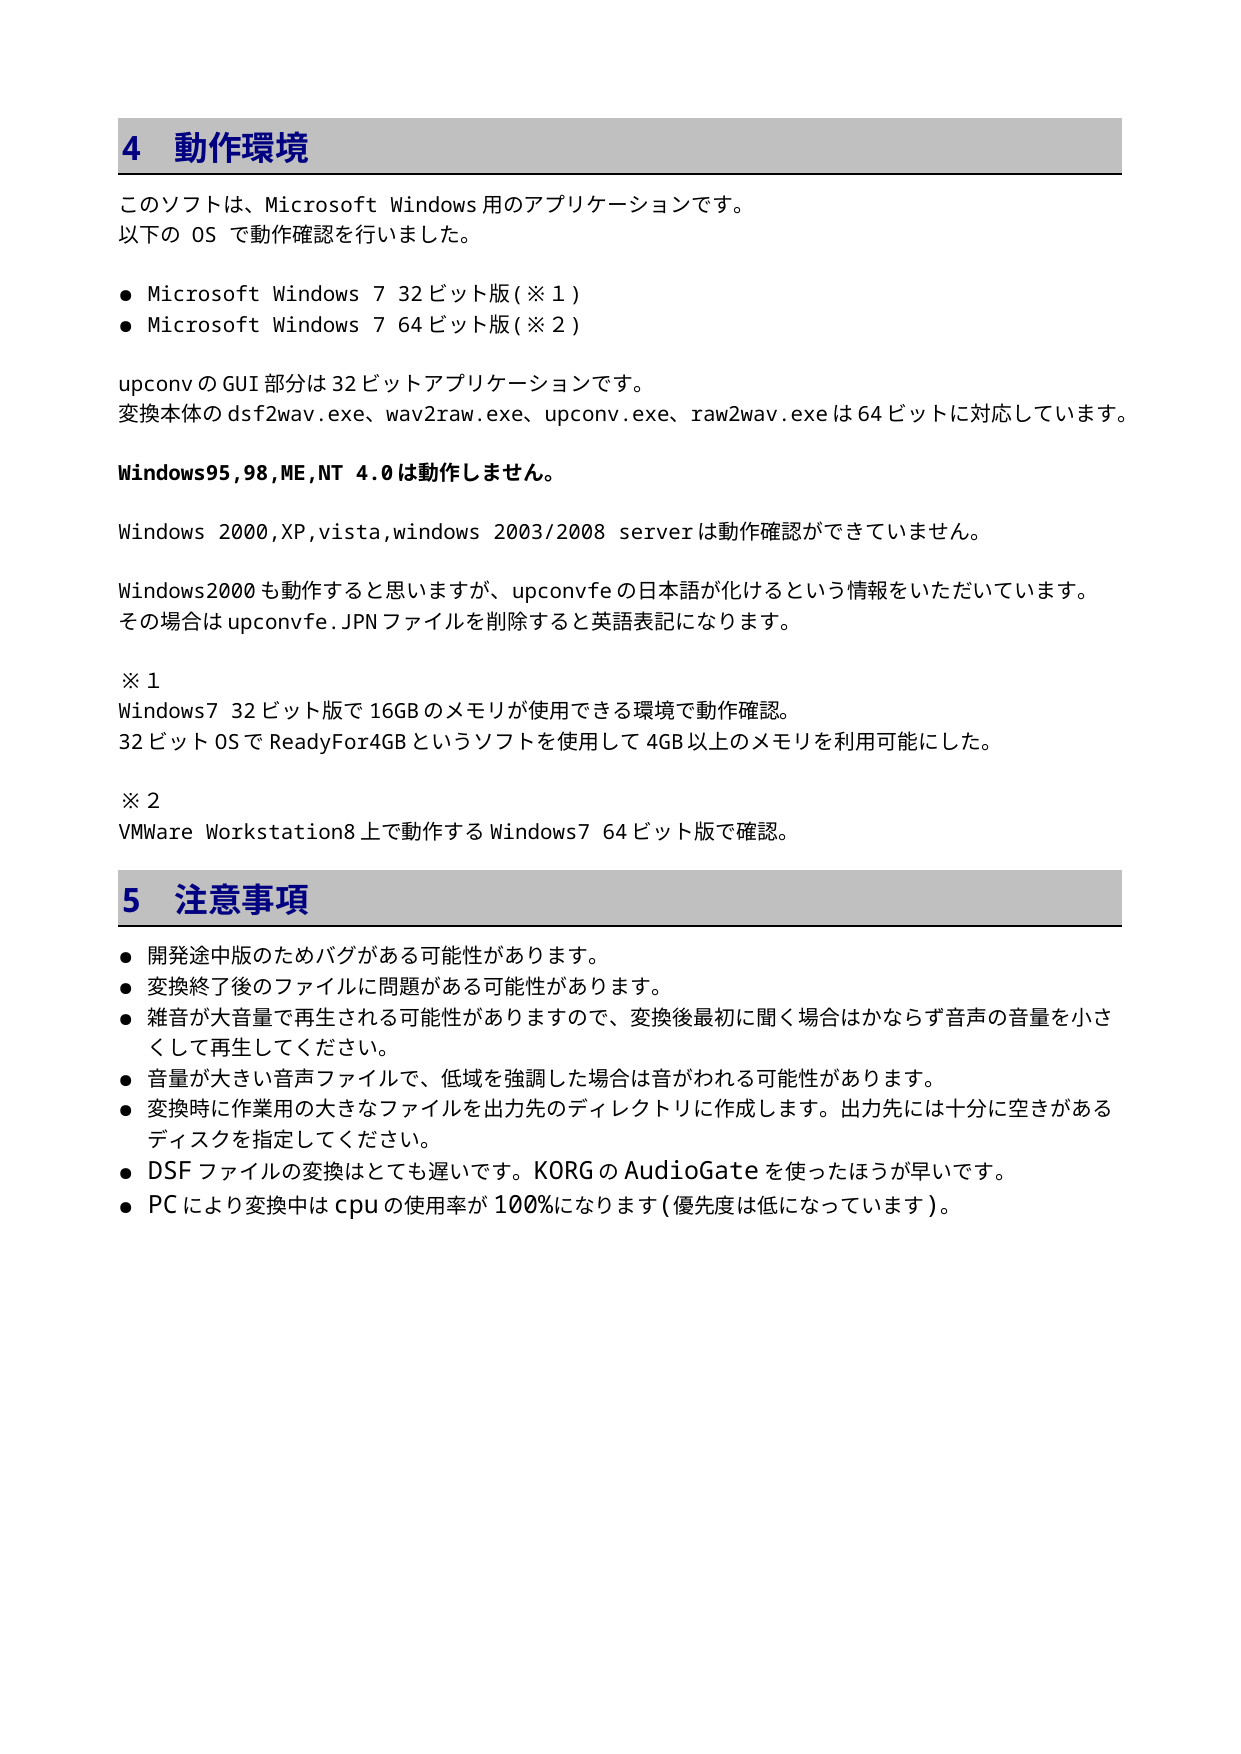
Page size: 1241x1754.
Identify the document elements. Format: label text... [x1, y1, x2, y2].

text このソフトは、Microsoft Windows用のアプリケーションです。 [118, 187, 1122, 218]
text 変換本体のdsf2wav.exe、wav2raw.exe、upconv.exe、raw2wav.exeは64ビットに対応しています。 [118, 397, 1122, 428]
list 開発途中版のためバグがある可能性があります。 [118, 939, 1122, 970]
list 変換時に作業用の大きなファイルを出力先のディレクトリに作成します。出力先には十分に空きがあるディスクを指定してください。 [118, 1092, 1122, 1153]
subtitle 動作環境 [118, 118, 1122, 173]
text ※１ [118, 664, 1122, 694]
text Windows7 32ビット版で16GBのメモリが使用できる環境で動作確認。 [118, 694, 1122, 725]
list Microsoft Windows 7 64ビット版(※２) [118, 308, 1122, 338]
text upconvのGUI部分は32ビットアプリケーションです。 [118, 367, 1122, 397]
text Windows95,98,ME,NT 4.0は動作しません。 [118, 456, 1122, 487]
text 32ビットOSでReadyFor4GBというソフトを使用して4GB以上のメモリを利用可能にした。 [118, 725, 1122, 756]
list 音量が大きい音声ファイルで、低域を強調した場合は音がわれる可能性があります。 [118, 1062, 1122, 1092]
text Windows2000も動作すると思いますが、upconvfeの日本語が化けるという情報をいただいています。 [118, 574, 1122, 605]
text ※２ [118, 784, 1122, 814]
list PCにより変換中はcpuの使用率が100%になります(優先度は低になっています)。 [118, 1187, 1122, 1221]
list 変換終了後のファイルに問題がある可能性があります。 [118, 970, 1122, 1001]
list 雑音が大音量で再生される可能性がありますので、変換後最初に聞く場合はかならず音声の音量を小さくして再生してください。 [118, 1001, 1122, 1062]
text Windows 2000,XP,vista,windows 2003/2008 serverは動作確認ができていません。 [118, 515, 1122, 546]
list DSFファイルの変換はとても遅いです。KORGのAudioGateを使ったほうが早いです。 [118, 1153, 1122, 1187]
text 以下の OS で動作確認を行いました。 [118, 218, 1122, 248]
list Microsoft Windows 7 32ビット版(※１) [118, 277, 1122, 308]
subtitle 注意事項 [118, 870, 1122, 925]
text その場合はupconvfe.JPNファイルを削除すると英語表記になります。 [118, 605, 1122, 635]
text VMWare Workstation8上で動作するWindows7 64ビット版で確認。 [118, 814, 1122, 845]
